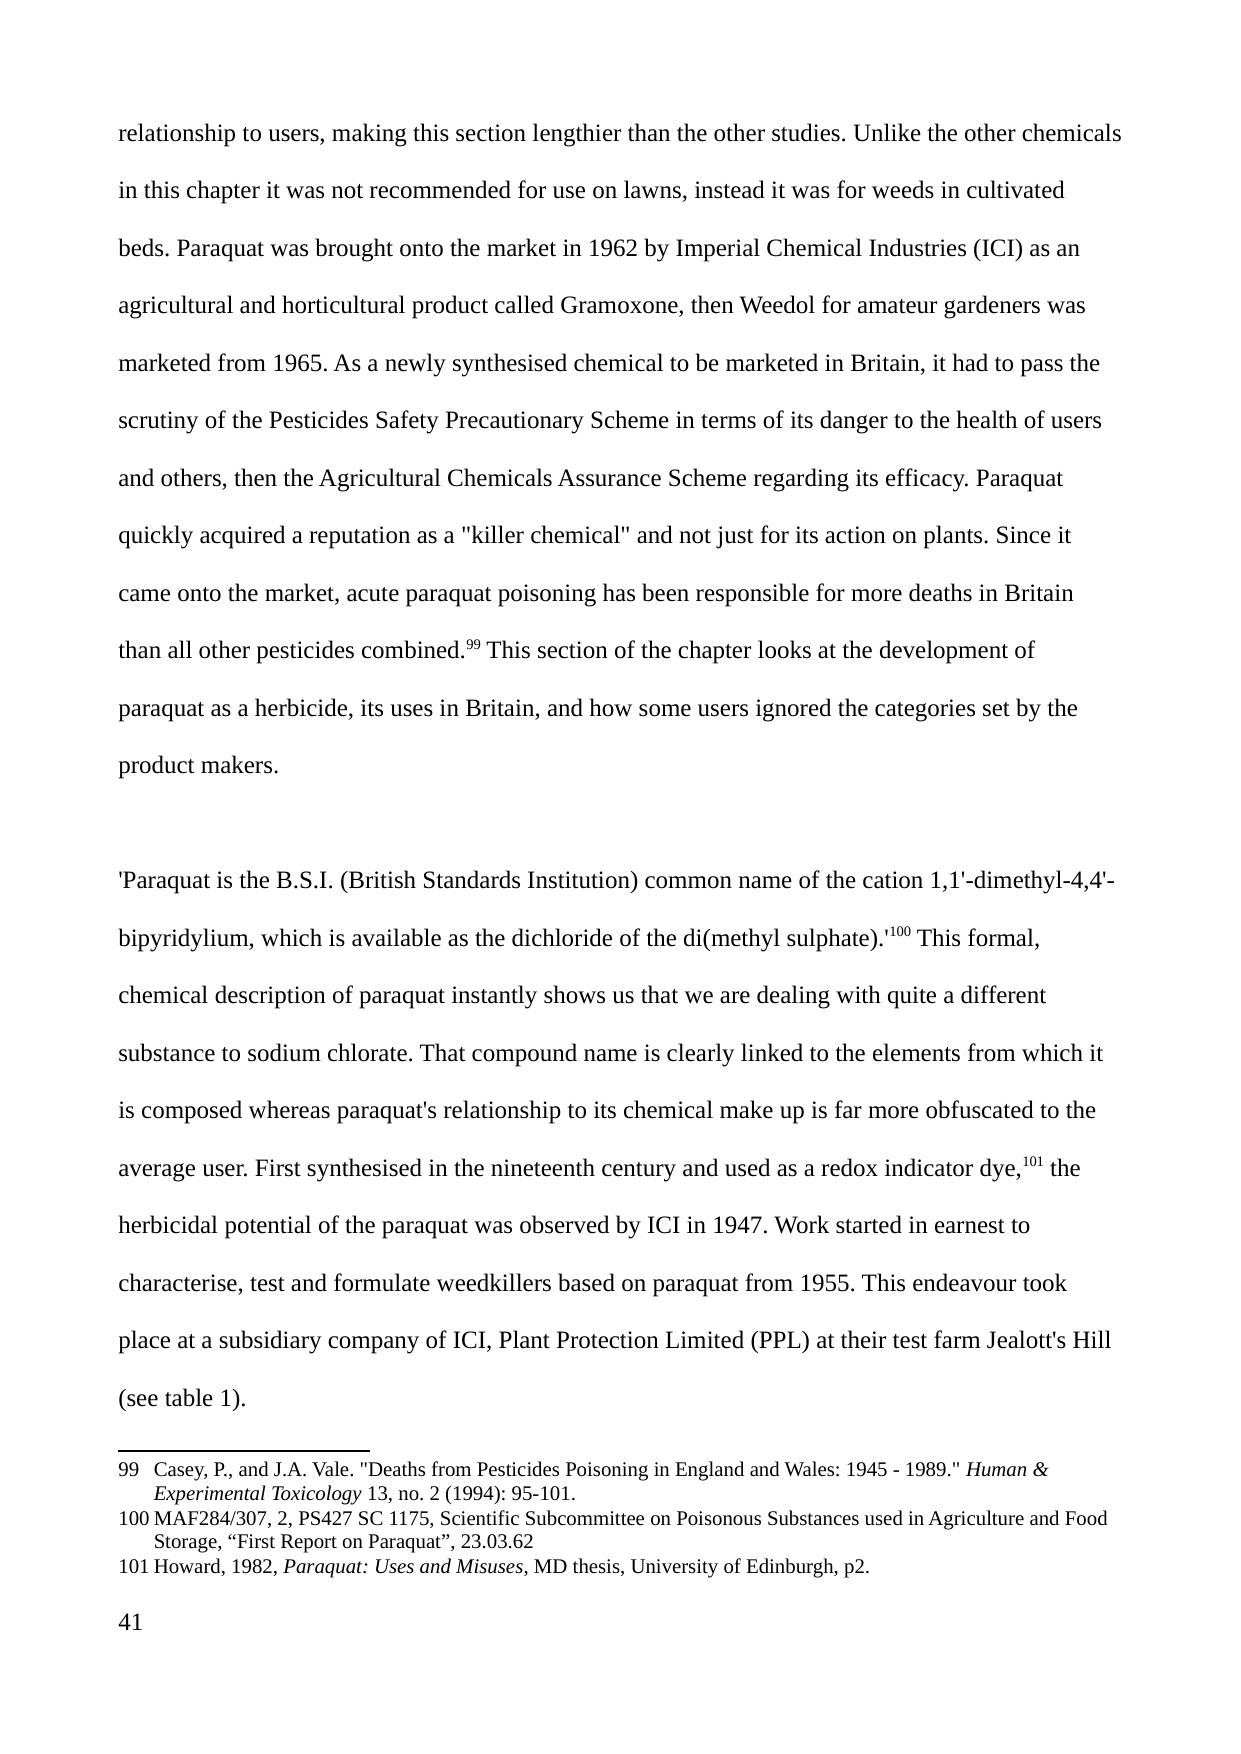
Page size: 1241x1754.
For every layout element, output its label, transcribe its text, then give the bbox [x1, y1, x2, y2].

text Casey, P., and J.A. Vale. "Deaths from Pesticides Poisoning in England and Wales: 1945 - 1989." Human & Experimental Toxicology 13, no. 2 (1994): 95-101. [118, 1457, 1122, 1505]
text MAF284/307, 2, PS427 SC 1175, Scientific Subcommittee on Poisonous Substances used in Agriculture and Food Storage, “First Report on Paraquat”, 23.03.62 [118, 1505, 1122, 1553]
text Howard, 1982, Paraquat: Uses and Misuses, MD thesis, University of Edinburgh, p2. [118, 1553, 1122, 1578]
text 'Paraquat is the B.S.I. (British Standards Institution) common name of the cation 1,1'-dimethyl-4,4'-bipyridylium, which is available as the dichloride of the di(methyl sulphate).' This formal, chemical description of paraquat instantly shows us that we are dealing with quite a different substance to sodium chlorate. That compound name is clearly linked to the elements from which it is composed whereas paraquat's relationship to its chemical make up is far more obfuscated to the average user. First synthesised in the nineteenth century and used as a redox indicator dye, the herbicidal potential of the paraquat was observed by ICI in 1947. Work started in earnest to characterise, test and formulate weedkillers based on paraquat from 1955. This endeavour took place at a subsidiary company of ICI, Plant Protection Limited (PPL) at their test farm Jealott's Hill (see table 1). [118, 866, 1122, 1412]
text relationship to users, making this section lengthier than the other studies. Unlike the other chemicals in this chapter it was not recommended for use on lawns, instead it was for weeds in cultivated beds. Paraquat was brought onto the market in 1962 by Imperial Chemical Industries (ICI) as an agricultural and horticultural product called Gramoxone, then Weedol for amateur gardeners was marketed from 1965. As a newly synthesised chemical to be marketed in Britain, it had to pass the scrutiny of the Pesticides Safety Precautionary Scheme in terms of its danger to the health of users and others, then the Agricultural Chemicals Assurance Scheme regarding its efficacy. Paraquat quickly acquired a reputation as a "killer chemical" and not just for its action on plants. Since it came onto the market, acute paraquat poisoning has been responsible for more deaths in Britain than all other pesticides combined. This section of the chapter looks at the development of paraquat as a herbicide, its uses in Britain, and how some users ignored the categories set by the product makers. [118, 118, 1122, 779]
